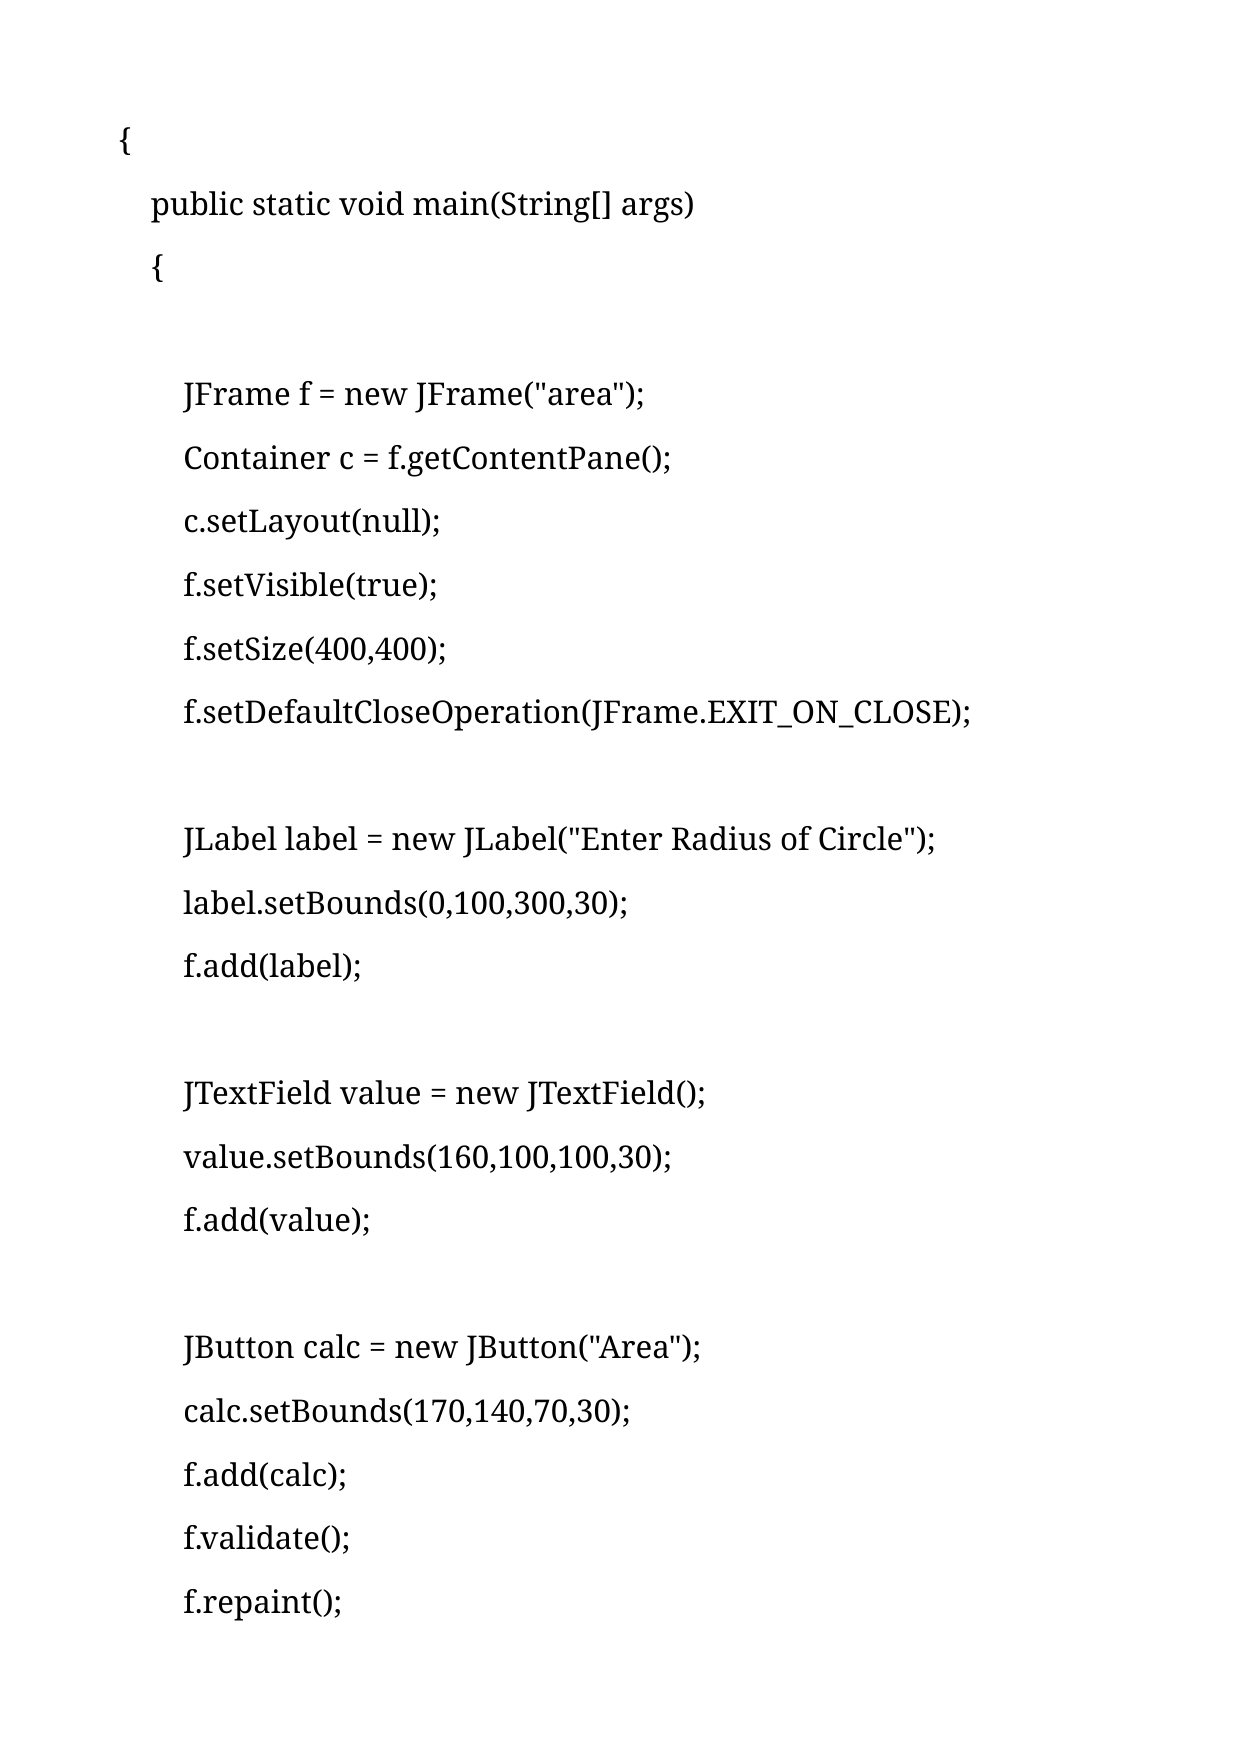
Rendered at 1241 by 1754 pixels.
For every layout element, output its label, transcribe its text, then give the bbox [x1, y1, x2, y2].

text JLabel label = new JLabel("Enter Radius of Circle"); [118, 817, 1122, 860]
text f.add(calc); [118, 1452, 1122, 1495]
text value.setBounds(160,100,100,30); [118, 1135, 1122, 1177]
text calc.setBounds(170,140,70,30); [118, 1389, 1122, 1432]
text label.setBounds(0,100,300,30); [118, 881, 1122, 923]
text Container c = f.getContentPane(); [118, 436, 1122, 478]
text public static void main(String[] args) [118, 182, 1122, 224]
text f.repaint(); [118, 1579, 1122, 1622]
text JTextField value = new JTextField(); [118, 1071, 1122, 1114]
text f.add(value); [118, 1198, 1122, 1241]
text { [118, 118, 1122, 161]
text JButton calc = new JButton("Area"); [118, 1325, 1122, 1368]
text f.setVisible(true); [118, 563, 1122, 606]
text c.setLayout(null); [118, 499, 1122, 542]
text { [118, 245, 1122, 288]
text f.setDefaultCloseOperation(JFrame.EXIT_ON_CLOSE); [118, 690, 1122, 733]
text f.validate(); [118, 1516, 1122, 1559]
text JFrame f = new JFrame("area"); [118, 372, 1122, 415]
text f.add(label); [118, 944, 1122, 987]
text f.setSize(400,400); [118, 626, 1122, 669]
